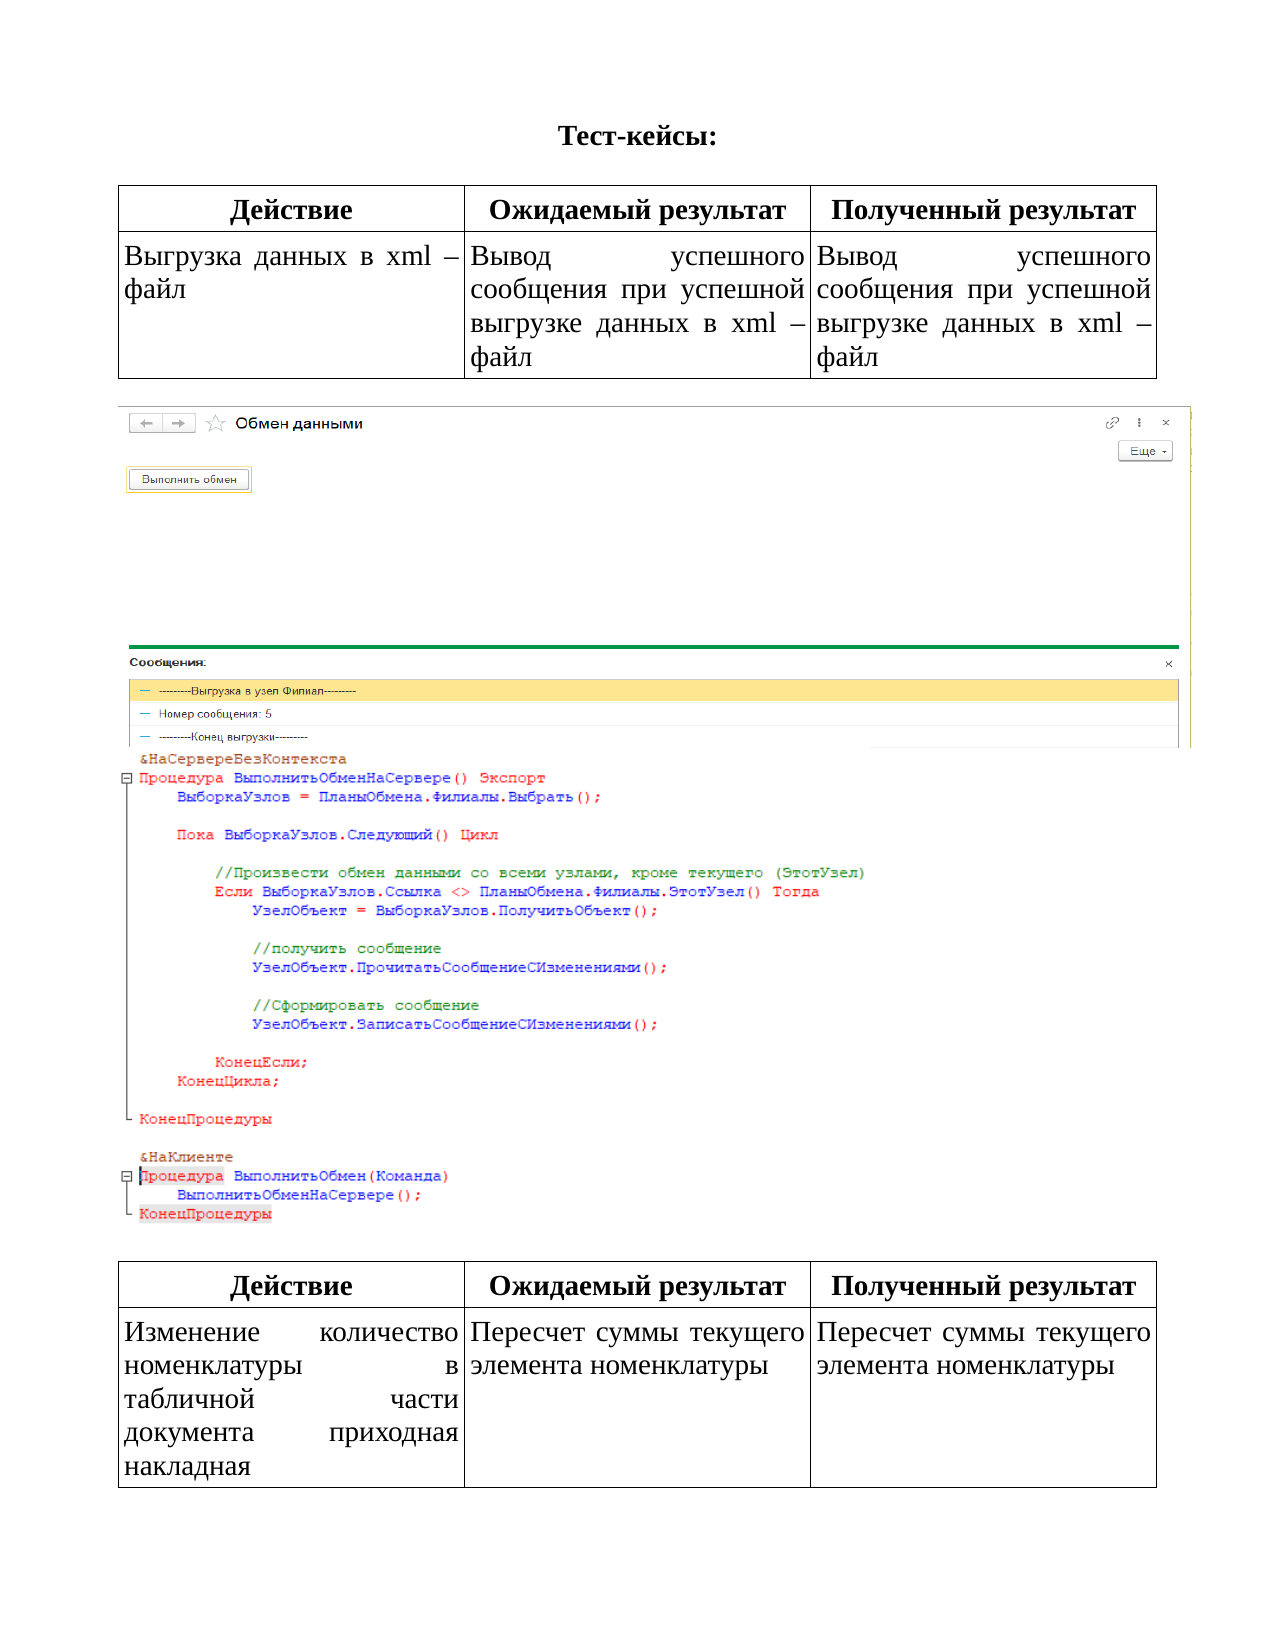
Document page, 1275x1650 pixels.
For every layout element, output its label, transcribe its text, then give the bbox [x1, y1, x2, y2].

table_cell Изменение количество номенклатуры в табличной части документа приходная накладная [119, 1308, 464, 1487]
table_header Действие [119, 186, 464, 231]
table_header Действие [119, 1262, 464, 1307]
text Тест-кейсы: [118, 118, 1157, 152]
table_header Ожидаемый результат [465, 1262, 810, 1307]
table_cell Пересчет суммы текущего элемента номенклатуры [811, 1308, 1156, 1487]
table_cell Вывод успешного сообщения при успешной выгрузке данных в xml – файл [465, 232, 810, 378]
table_header Полученный результат [811, 1262, 1156, 1307]
table_header Ожидаемый результат [465, 186, 810, 231]
picture [118, 406, 1192, 1228]
table_header Полученный результат [811, 186, 1156, 231]
table_cell Выгрузка данных в xml – файл [119, 232, 464, 378]
table_cell Пересчет суммы текущего элемента номенклатуры [465, 1308, 810, 1487]
table_cell Вывод успешного сообщения при успешной выгрузке данных в xml – файл [811, 232, 1156, 378]
